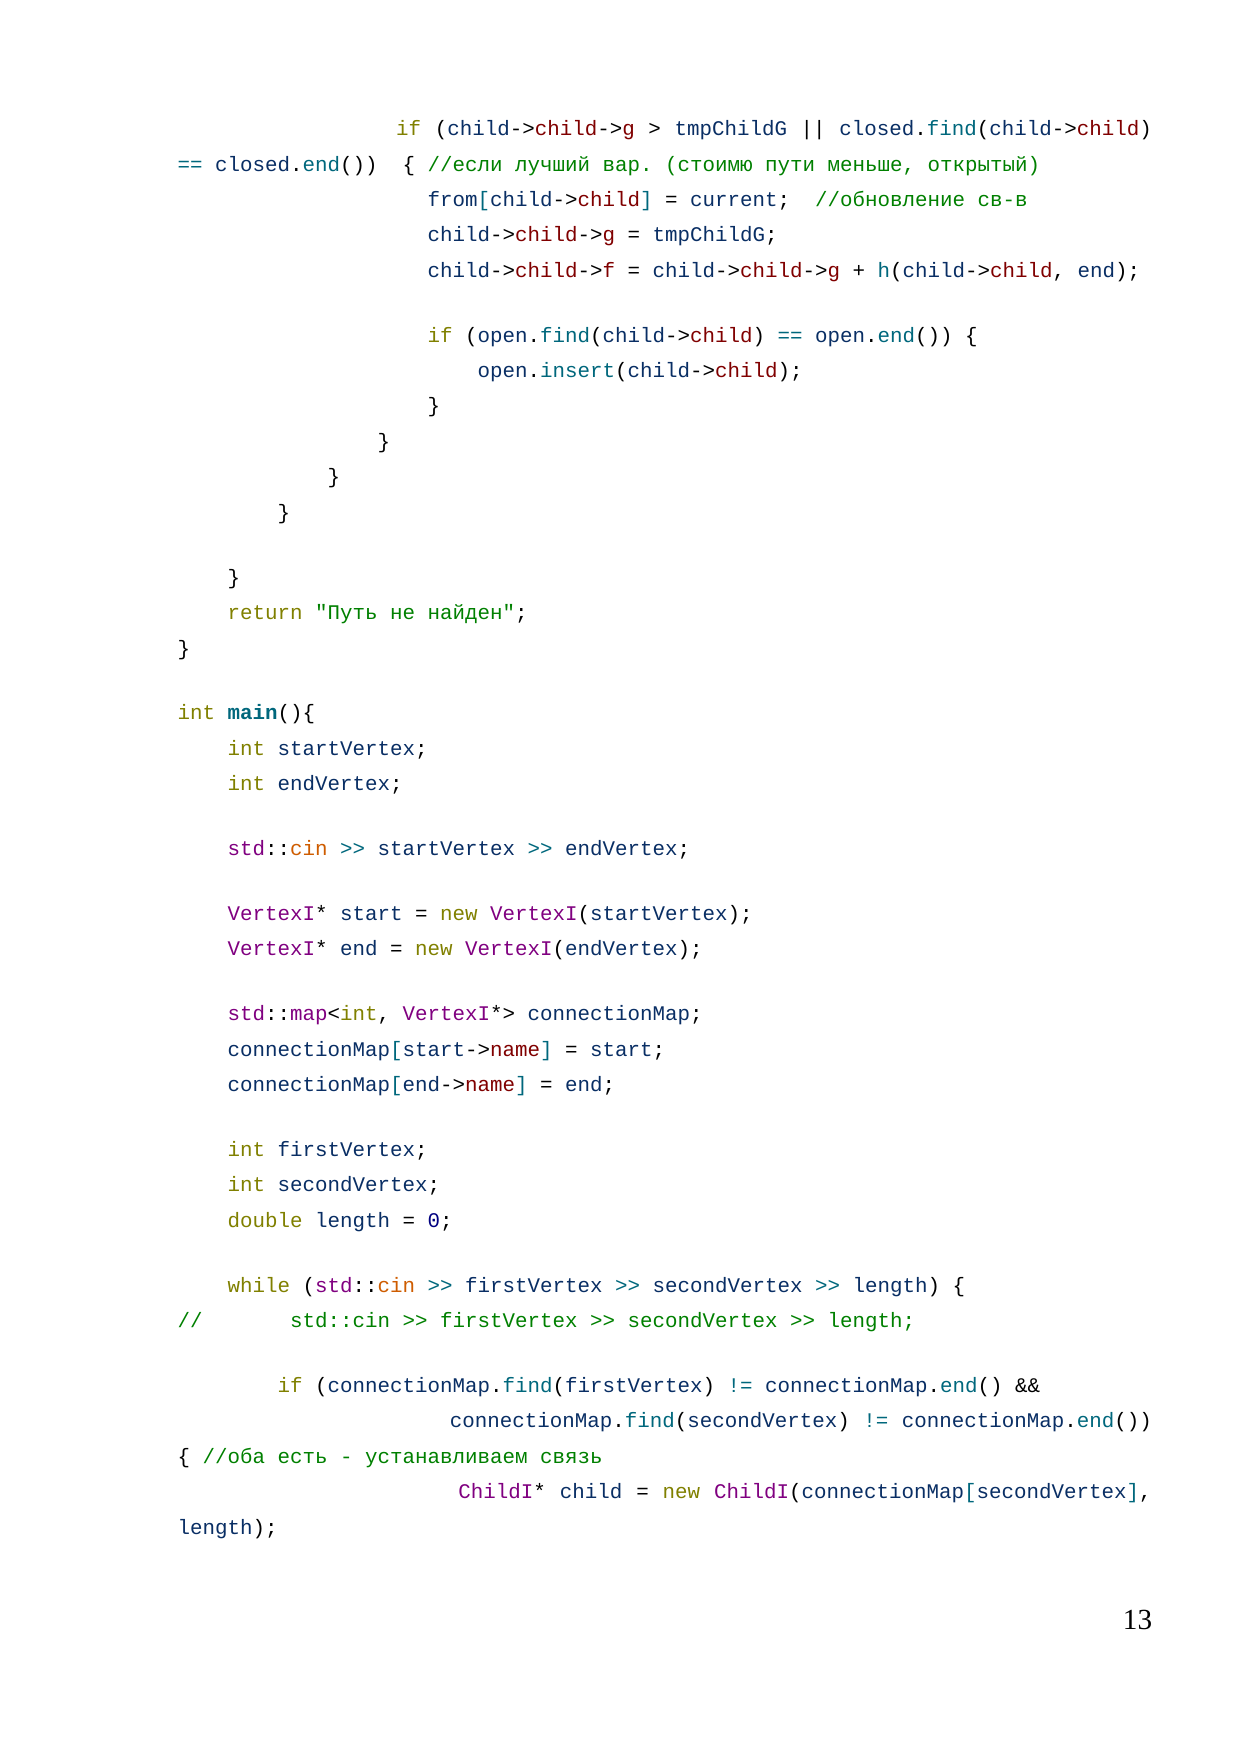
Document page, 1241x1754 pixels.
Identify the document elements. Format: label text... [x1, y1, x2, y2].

text child->child->g = tmpChildG; [177, 224, 1152, 248]
text std::cin >> startVertex >> endVertex; [177, 838, 1152, 862]
text child->child->f = child->child->g + h(child->child, end); [177, 260, 1152, 283]
text int startVertex; [177, 738, 1152, 761]
text VertexI* start = new VertexI(startVertex); [177, 903, 1152, 927]
text std::map<int, VertexI*> connectionMap; [177, 1003, 1152, 1027]
text if (child->child->g > tmpChildG || closed.find(child->child) == closed.end()) { //если лучший вар. (стоимю пути меньше, открытый) [177, 118, 1152, 177]
text int main(){ [177, 702, 1152, 726]
text } [177, 502, 1152, 525]
text while (std::cin >> firstVertex >> secondVertex >> length) { [177, 1275, 1152, 1298]
text connectionMap.find(secondVertex) != connectionMap.end()) { //оба есть - устанавливаем связь [177, 1411, 1152, 1469]
text } [177, 431, 1152, 454]
text VertexI* end = new VertexI(endVertex); [177, 938, 1152, 962]
text if (open.find(child->child) == open.end()) { [177, 325, 1152, 348]
text connectionMap[end->name] = end; [177, 1074, 1152, 1098]
text int secondVertex; [177, 1174, 1152, 1198]
text } [177, 637, 1152, 661]
text int firstVertex; [177, 1139, 1152, 1163]
text ChildI* child = new ChildI(connectionMap[secondVertex], length); [177, 1481, 1152, 1540]
text int endVertex; [177, 773, 1152, 797]
text // std::cin >> firstVertex >> secondVertex >> length; [177, 1310, 1152, 1334]
text } [177, 396, 1152, 419]
text open.insert(child->child); [177, 360, 1152, 384]
text } [177, 466, 1152, 490]
text connectionMap[start->name] = start; [177, 1039, 1152, 1062]
text return "Путь не найден"; [177, 602, 1152, 626]
text double length = 0; [177, 1210, 1152, 1233]
text } [177, 567, 1152, 590]
text from[child->child] = current; //обновление св-в [177, 189, 1152, 213]
text if (connectionMap.find(firstVertex) != connectionMap.end() && [177, 1375, 1152, 1399]
